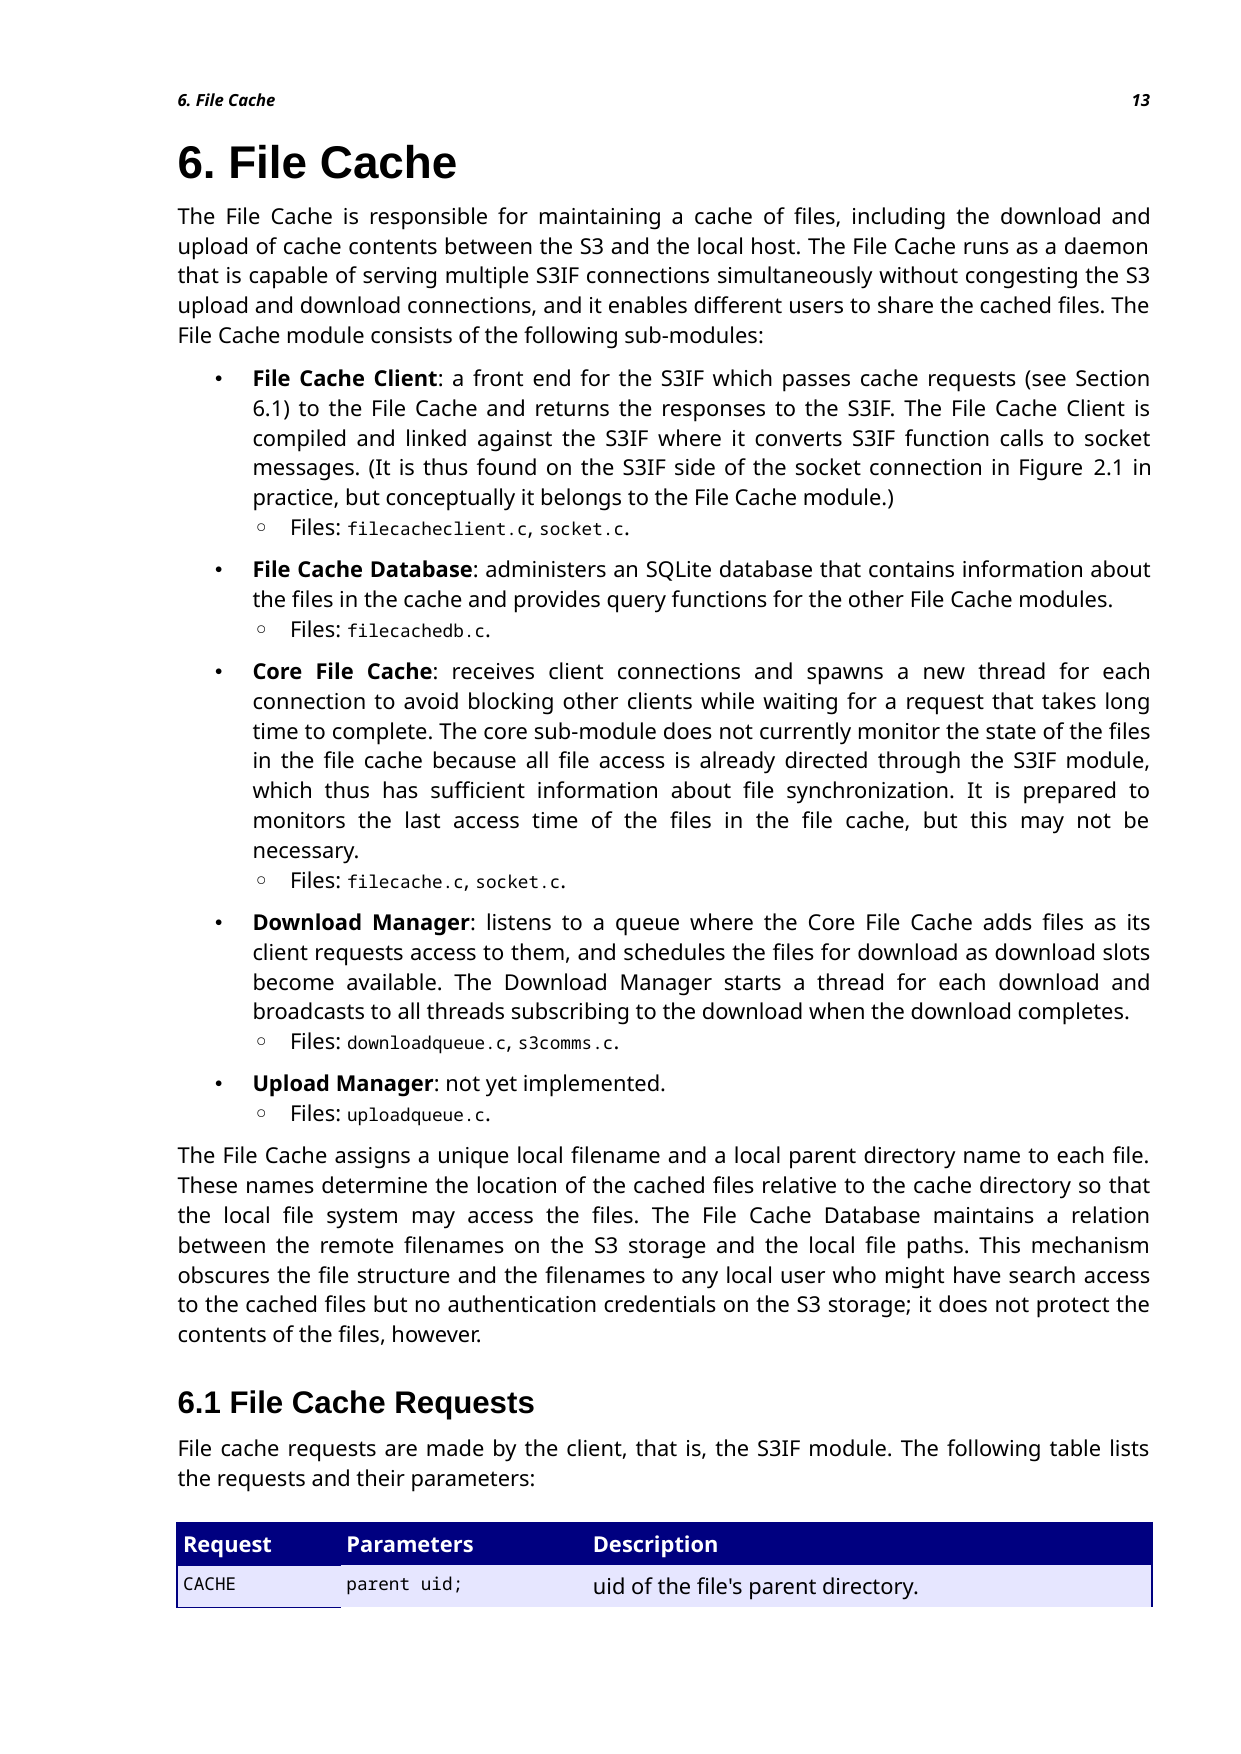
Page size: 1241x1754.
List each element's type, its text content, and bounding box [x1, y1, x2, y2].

subtitle File Cache [177, 136, 1152, 188]
text The File Cache assigns a unique local filename and a local parent directory name to each file. These names determine the location of the cached files relative to the cache directory so that the local file system may access the files. The File Cache Database maintains a relation between the remote filenames on the S3 storage and the local file paths. This mechanism obscures the file structure and the filenames to any local user who might have search access to the cached files but no authentication credentials on the S3 storage; it does not protect the contents of the files, however. [177, 1140, 1152, 1349]
table_header Parameters [341, 1524, 587, 1565]
table_cell uid of the file's parent directory. [587, 1565, 1151, 1607]
subtitle File Cache Requests [177, 1384, 1152, 1420]
list File Cache Client: a front end for the S3IF which passes cache requests (see Section 6.1) to the File Cache and returns the responses to the S3IF. The File Cache Client is compiled and linked against the S3IF where it converts S3IF function calls to socket messages. (It is thus found on the S3IF side of the socket connection in Figure 2.1 in practice, but conceptually it belongs to the File Cache module.) [215, 363, 1152, 512]
list File Cache Database: administers an SQLite database that contains information about the files in the cache and provides query functions for the other File Cache modules. [215, 554, 1152, 614]
text File cache requests are made by the client, that is, the S3IF module. The following table lists the requests and their parameters: [177, 1433, 1152, 1492]
list Files: filecacheclient.c, socket.c. [252, 512, 1152, 542]
table_cell parent uid; [341, 1565, 587, 1607]
table_header Request [178, 1524, 341, 1565]
list Upload Manager: not yet implemented. [215, 1068, 1152, 1098]
list Files: filecachedb.c. [252, 614, 1152, 643]
list Download Manager: listens to a queue where the Core File Cache adds files as its client requests access to them, and schedules the files for download as download slots become available. The Download Manager starts a thread for each download and broadcasts to all threads subscribing to the download when the download completes. [215, 907, 1152, 1026]
list Files: uploadqueue.c. [252, 1098, 1152, 1128]
table_cell CACHE [178, 1566, 341, 1607]
list Files: downloadqueue.c, s3comms.c. [252, 1026, 1152, 1056]
list Files: filecache.c, socket.c. [252, 864, 1152, 894]
text The File Cache is responsible for maintaining a cache of files, including the download and upload of cache contents between the S3 and the local host. The File Cache runs as a daemon that is capable of serving multiple S3IF connections simultaneously without congesting the S3 upload and download connections, and it enables different users to share the cached files. The File Cache module consists of the following sub-modules: [177, 201, 1152, 350]
table_header Description [587, 1524, 1151, 1565]
list Core File Cache: receives client connections and spawns a new thread for each connection to avoid blocking other clients while waiting for a request that takes long time to complete. The core sub-module does not currently monitor the state of the files in the file cache because all file access is already directed through the S3IF module, which thus has sufficient information about file synchronization. It is prepared to monitors the last access time of the files in the file cache, but this may not be necessary. [215, 656, 1152, 864]
